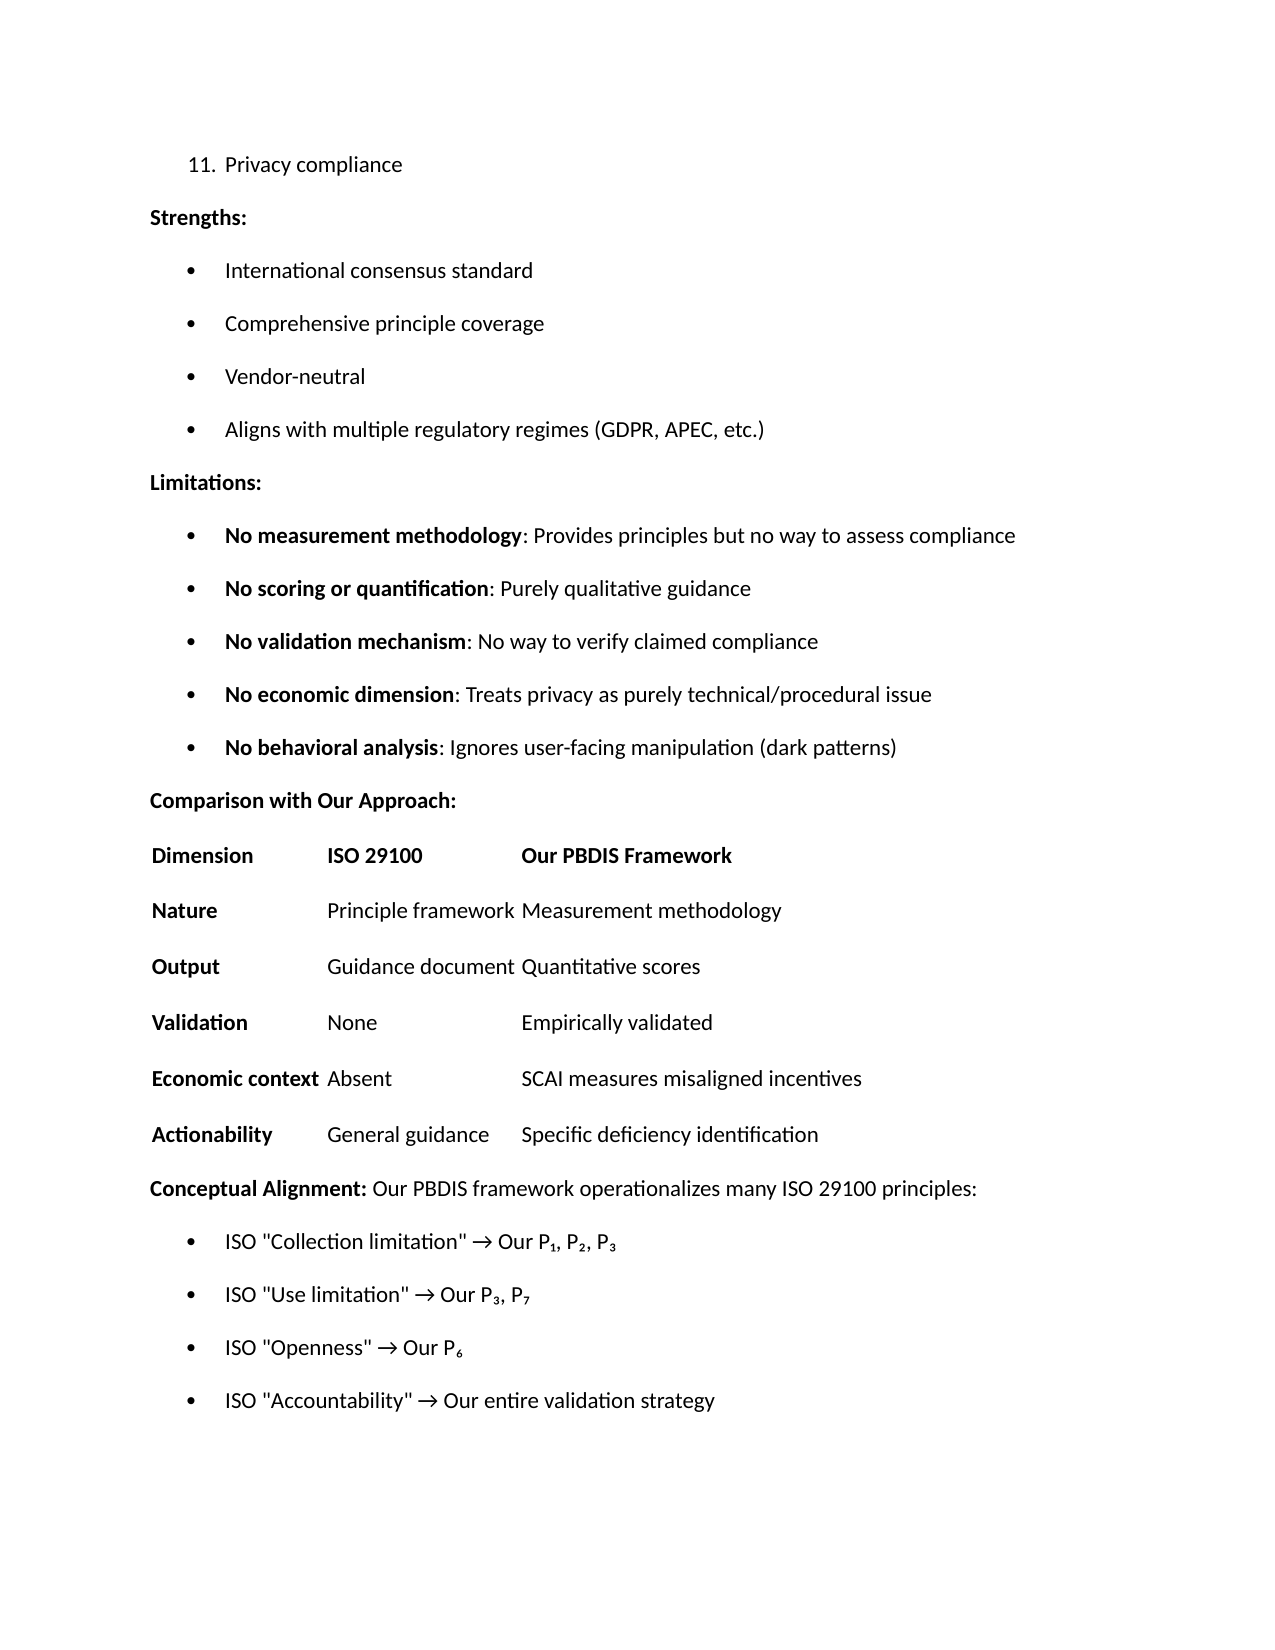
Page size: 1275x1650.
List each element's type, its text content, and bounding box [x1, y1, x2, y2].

text Conceptual Alignment: Our PBDIS framework operationalizes many ISO 29100 principles: [150, 1174, 1125, 1202]
table_cell Actionability [150, 1119, 325, 1174]
list Comprehensive principle coverage [187, 309, 1125, 337]
table_cell Principle framework [325, 895, 520, 951]
list Privacy compliance [187, 150, 1125, 178]
table_cell Output [150, 951, 325, 1007]
list Vendor-neutral [187, 362, 1125, 390]
table_header Our PBDIS Framework [520, 839, 869, 895]
table_header Dimension [150, 839, 325, 895]
table_cell General guidance [325, 1119, 520, 1174]
table_cell Specific deficiency identification [520, 1119, 869, 1174]
list Aligns with multiple regulatory regimes (GDPR, APEC, etc.) [187, 415, 1125, 443]
list International consensus standard [187, 256, 1125, 284]
table_cell Validation [150, 1007, 325, 1063]
list No economic dimension: Treats privacy as purely technical/procedural issue [187, 680, 1125, 708]
table_header ISO 29100 [325, 839, 520, 895]
text Comparison with Our Approach: [150, 786, 1125, 814]
list No validation mechanism: No way to verify claimed compliance [187, 627, 1125, 655]
list ISO "Collection limitation" → Our P₁, P₂, P₃ [187, 1227, 1125, 1255]
list No scoring or quantification: Purely qualitative guidance [187, 574, 1125, 602]
table_cell Nature [150, 895, 325, 951]
table_cell Economic context [150, 1063, 325, 1118]
table_cell Absent [325, 1063, 520, 1118]
list ISO "Use limitation" → Our P₃, P₇ [187, 1280, 1125, 1308]
table_cell Guidance document [325, 951, 520, 1007]
list No behavioral analysis: Ignores user-facing manipulation (dark patterns) [187, 733, 1125, 761]
table_cell SCAI measures misaligned incentives [520, 1063, 869, 1118]
list ISO "Openness" → Our P₆ [187, 1333, 1125, 1361]
table_cell Measurement methodology [520, 895, 869, 951]
list No measurement methodology: Provides principles but no way to assess compliance [187, 521, 1125, 549]
table_cell Quantitative scores [520, 951, 869, 1007]
table_cell Empirically validated [520, 1007, 869, 1063]
table_cell None [325, 1007, 520, 1063]
list ISO "Accountability" → Our entire validation strategy [187, 1386, 1125, 1414]
text Strengths: [150, 203, 1125, 231]
text Limitations: [150, 468, 1125, 496]
